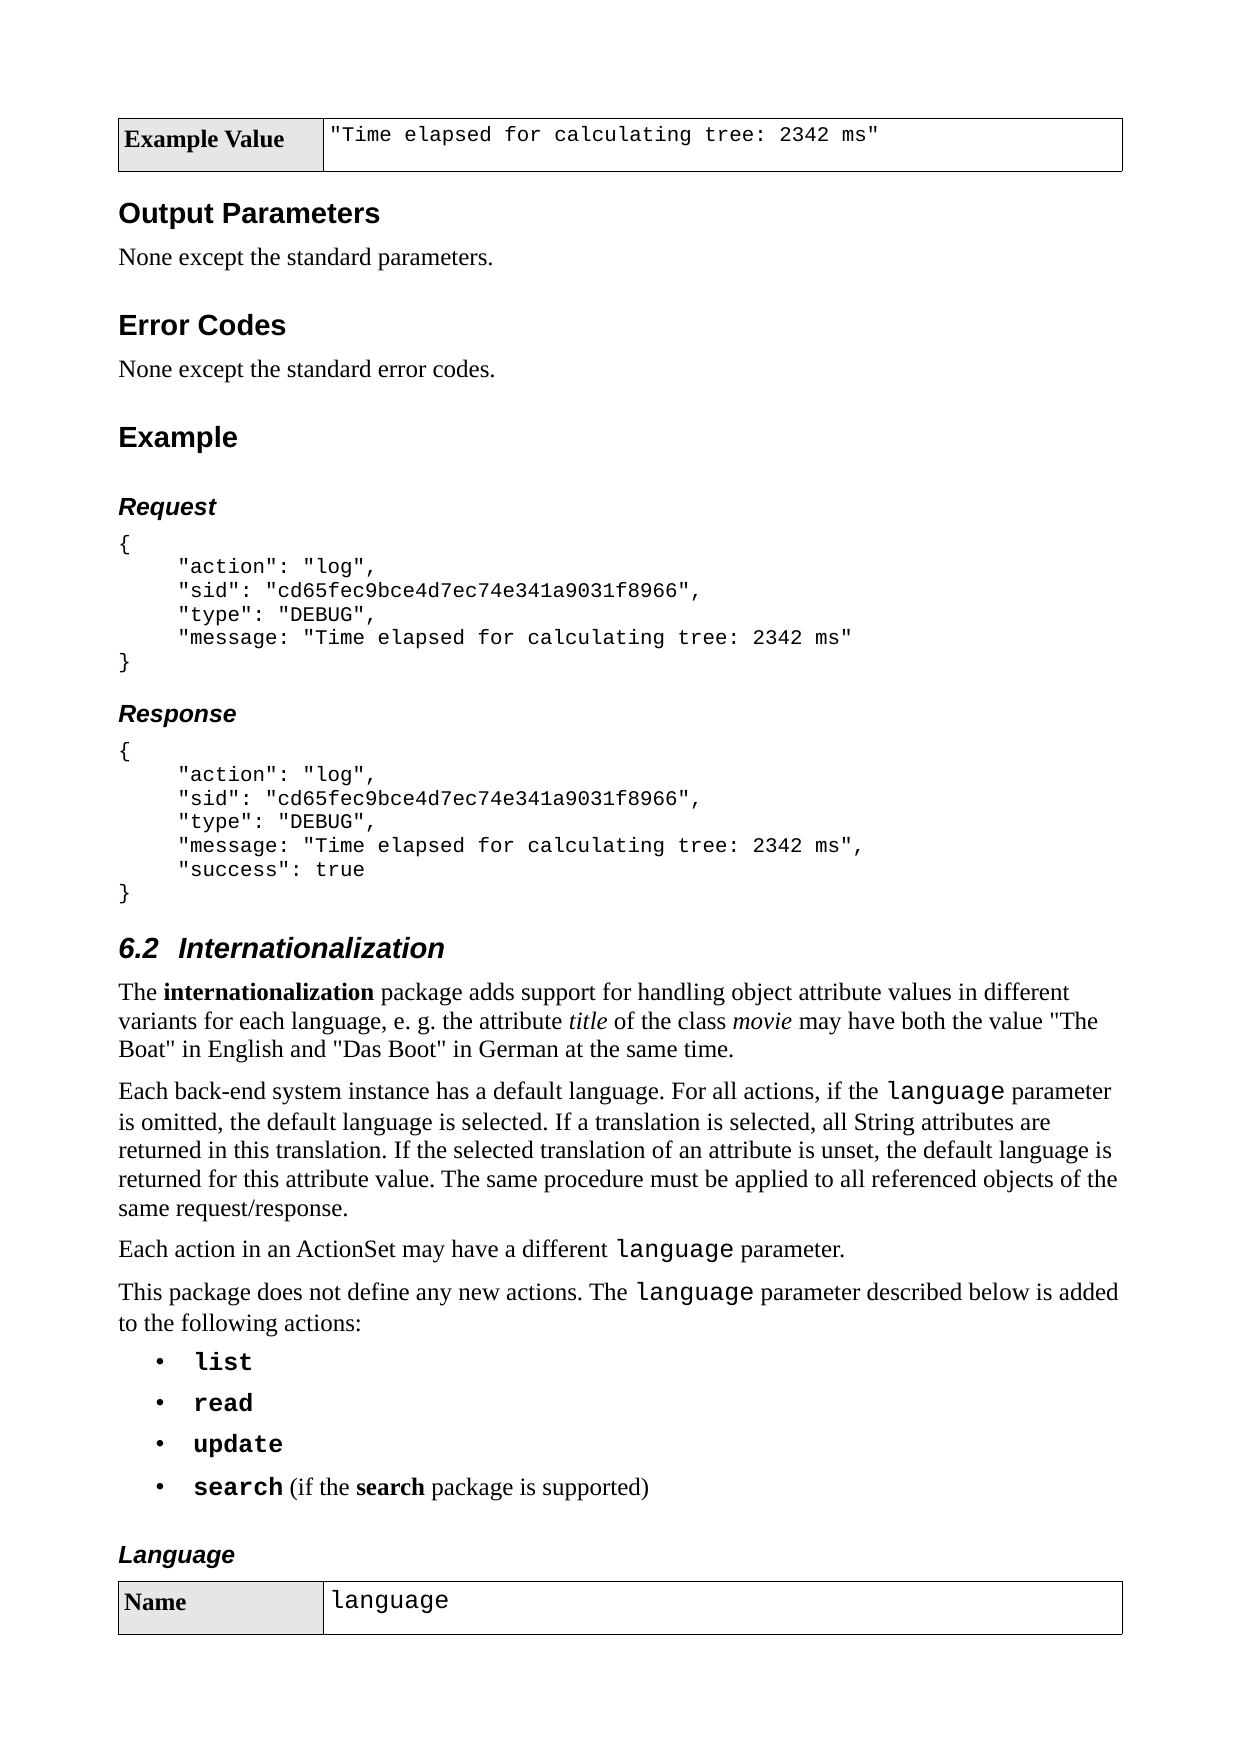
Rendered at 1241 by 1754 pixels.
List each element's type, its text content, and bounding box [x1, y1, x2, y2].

subtitle Internationalization [118, 931, 1122, 964]
list read [156, 1390, 1122, 1419]
list update [156, 1431, 1122, 1459]
text Response [118, 699, 1122, 728]
table_header language [324, 1582, 1122, 1634]
text Request [118, 492, 1122, 520]
text "type": "DEBUG", [118, 811, 1122, 835]
text "action": "log", [118, 764, 1122, 788]
text Each action in an ActionSet may have a different language parameter. [118, 1234, 1122, 1265]
text Output Parameters [118, 196, 1122, 229]
text Error Codes [118, 308, 1122, 342]
text "success": true [118, 859, 1122, 882]
text "action": "log", [118, 556, 1122, 580]
table_header Name [119, 1582, 323, 1634]
table_cell Example Value [119, 119, 323, 171]
text } [118, 651, 1122, 674]
table_cell "Time elapsed for calculating tree: 2342 ms" [324, 119, 1122, 171]
text None except the standard error codes. [118, 354, 1122, 383]
text "message: "Time elapsed for calculating tree: 2342 ms" [118, 627, 1122, 651]
text "sid": "cd65fec9bce4d7ec74e341a9031f8966", [118, 788, 1122, 811]
text None except the standard parameters. [118, 242, 1122, 271]
list list [156, 1349, 1122, 1378]
text Example [118, 421, 1122, 454]
text "message: "Time elapsed for calculating tree: 2342 ms", [118, 835, 1122, 859]
text The internationalization package adds support for handling object attribute values in different variants for each language, e. g. the attribute title of the class movie may have both the value "The Boat" in English and "Das Boot" in German at the same time. [118, 977, 1122, 1063]
text This package does not define any new actions. The language parameter described below is added to the following actions: [118, 1277, 1122, 1337]
text "type": "DEBUG", [118, 603, 1122, 627]
text } [118, 882, 1122, 906]
text { [118, 533, 1122, 556]
text { [118, 741, 1122, 764]
text Each back-end system instance has a default language. For all actions, if the language parameter is omitted, the default language is selected. If a translation is selected, all String attributes are returned in this translation. If the selected translation of an attribute is unset, the default language is returned for this attribute value. The same procedure must be applied to all referenced objects of the same request/response. [118, 1076, 1122, 1222]
text Language [118, 1540, 1122, 1569]
text "sid": "cd65fec9bce4d7ec74e341a9031f8966", [118, 580, 1122, 603]
list search (if the search package is supported) [156, 1472, 1122, 1503]
